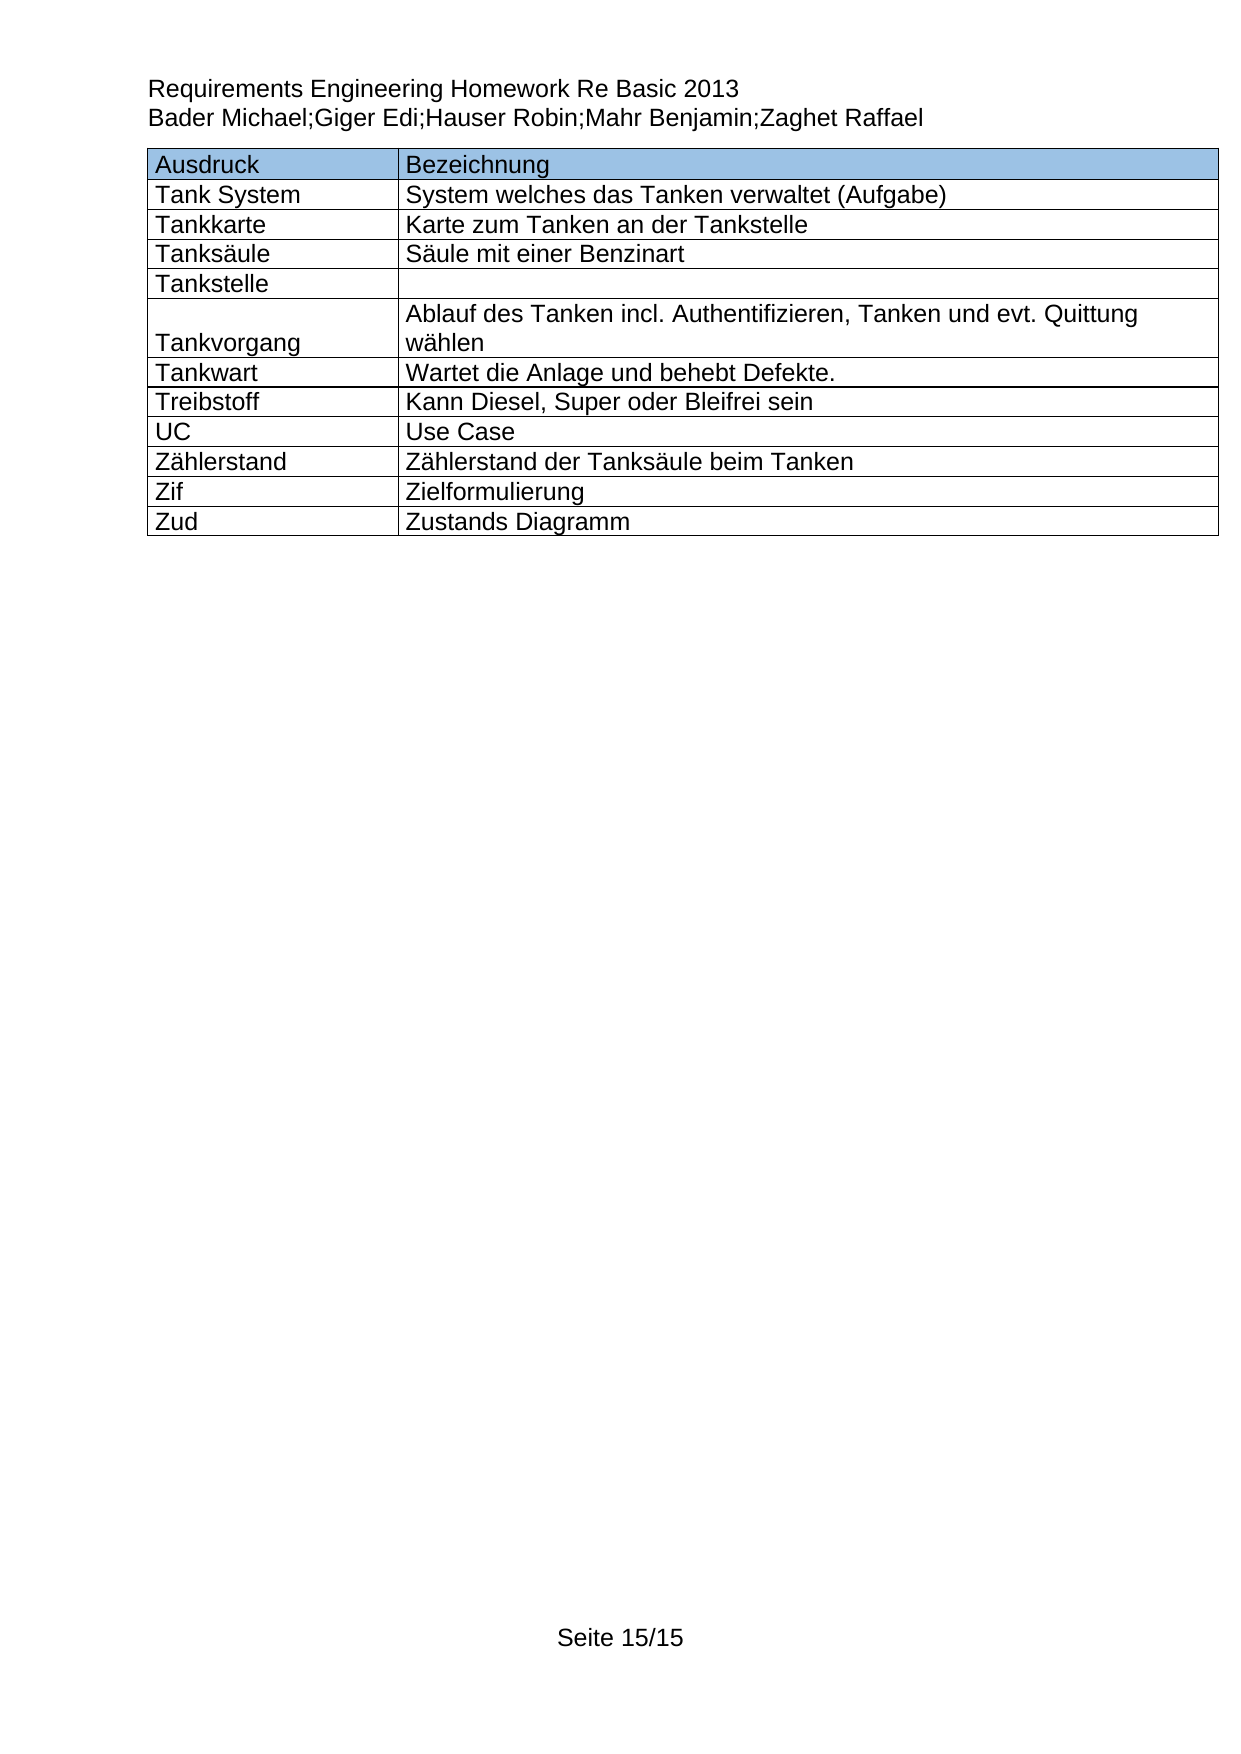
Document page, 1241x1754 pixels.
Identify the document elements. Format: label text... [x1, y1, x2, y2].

table_cell Zustands Diagramm [399, 507, 1218, 535]
table_header Bezeichnung [399, 149, 1218, 179]
table_cell Zählerstand der Tanksäule beim Tanken [399, 447, 1218, 476]
table_cell Ablauf des Tanken incl. Authentifizieren, Tanken und evt. Quittung wählen [399, 299, 1218, 357]
table_cell Tankvorgang [148, 299, 398, 357]
table_header Ausdruck [148, 149, 398, 179]
table_cell Treibstoff [148, 388, 398, 416]
table_cell UC [148, 417, 398, 446]
table_cell Zif [148, 477, 398, 506]
table_cell Tankwart [148, 358, 398, 386]
table_cell Kann Diesel, Super oder Bleifrei sein [399, 388, 1218, 416]
table_cell Tank System [148, 180, 398, 209]
table_cell Zählerstand [148, 447, 398, 476]
table_cell Use Case [399, 417, 1218, 446]
table_cell Karte zum Tanken an der Tankstelle [399, 210, 1218, 238]
table_cell Tankkarte [148, 210, 398, 238]
table_cell Tanksäule [148, 240, 398, 268]
table_cell System welches das Tanken verwaltet (Aufgabe) [399, 180, 1218, 209]
table_cell Wartet die Anlage und behebt Defekte. [399, 358, 1218, 386]
table_cell [399, 269, 1218, 298]
table_cell Säule mit einer Benzinart [399, 240, 1218, 268]
table_cell Tankstelle [148, 269, 398, 298]
table_cell Zielformulierung [399, 477, 1218, 506]
table_cell Zud [148, 507, 398, 535]
